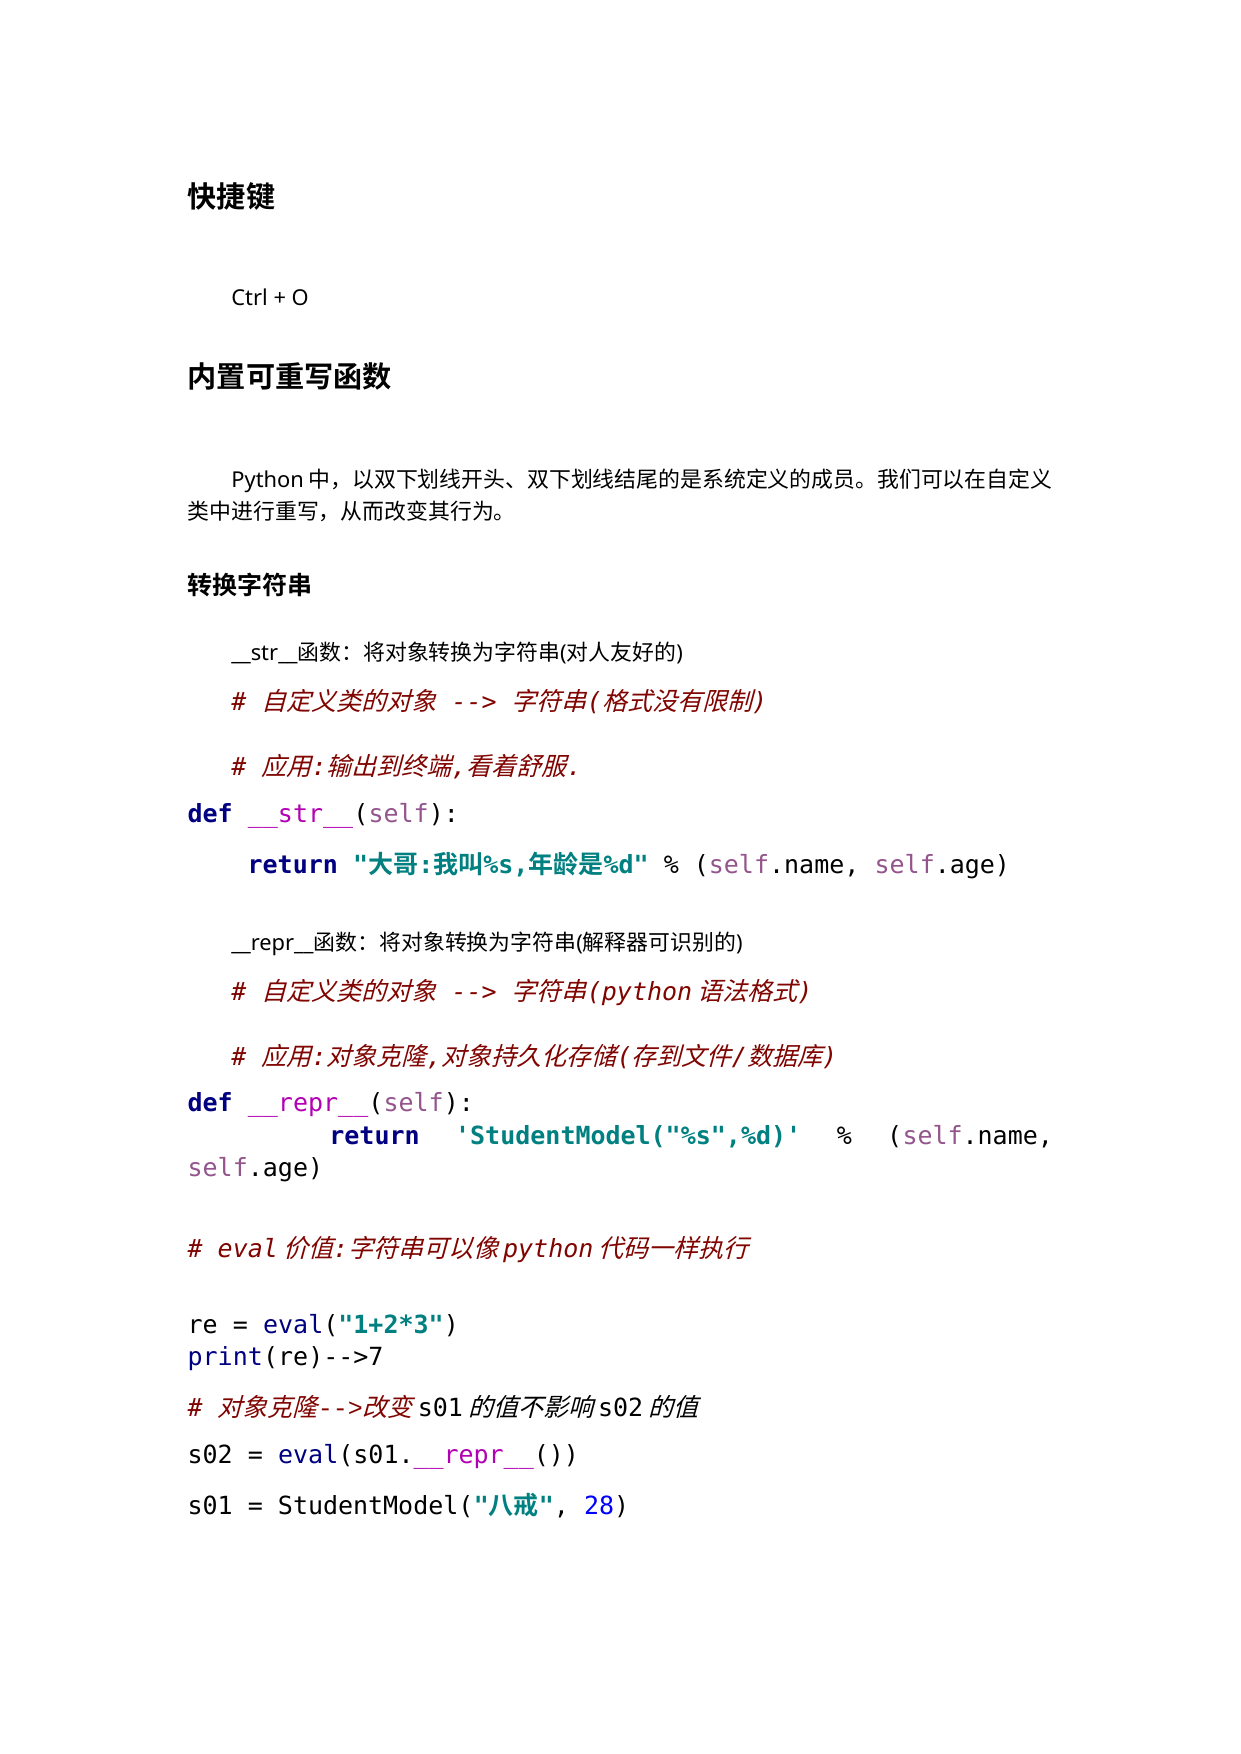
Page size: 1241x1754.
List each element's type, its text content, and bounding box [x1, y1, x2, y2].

text Python中，以双下划线开头、双下划线结尾的是系统定义的成员。我们可以在自定义类中进行重写，从而改变其行为。 [187, 461, 1053, 526]
text re = eval("1+2*3") [187, 1308, 1053, 1341]
subtitle 快捷键 [187, 162, 1053, 227]
text # 对象克隆-->改变s01的值不影响s02的值 [187, 1373, 1053, 1438]
text __str__函数：将对象转换为字符串(对人友好的) [187, 635, 1053, 667]
text def __str__(self): [187, 797, 1053, 830]
text s01 = StudentModel("八戒", 28) [187, 1471, 1053, 1536]
text def __repr__(self): [187, 1087, 1053, 1119]
text # 自定义类的对象 --> 字符串(格式没有限制) [187, 667, 1053, 732]
text print(re)-->7 [187, 1341, 1053, 1373]
text return "大哥:我叫%s,年龄是%d" % (self.name, self.age) [187, 830, 1053, 895]
subtitle 内置可重写函数 [187, 342, 1053, 407]
text # 应用:对象克隆,对象持久化存储(存到文件/数据库) [187, 1022, 1053, 1087]
text s02 = eval(s01.__repr__()) [187, 1438, 1053, 1471]
text # 自定义类的对象 --> 字符串(python语法格式) [187, 957, 1053, 1022]
text Ctrl + O [187, 281, 1053, 313]
text # eval价值:字符串可以像python代码一样执行 [187, 1214, 1053, 1279]
subtitle 转换字符串 [187, 551, 1053, 616]
text __repr__函数：将对象转换为字符串(解释器可识别的) [187, 924, 1053, 957]
text # 应用:输出到终端,看着舒服. [187, 732, 1053, 797]
text return 'StudentModel("%s",%d)' % (self.name, self.age) [187, 1119, 1053, 1184]
